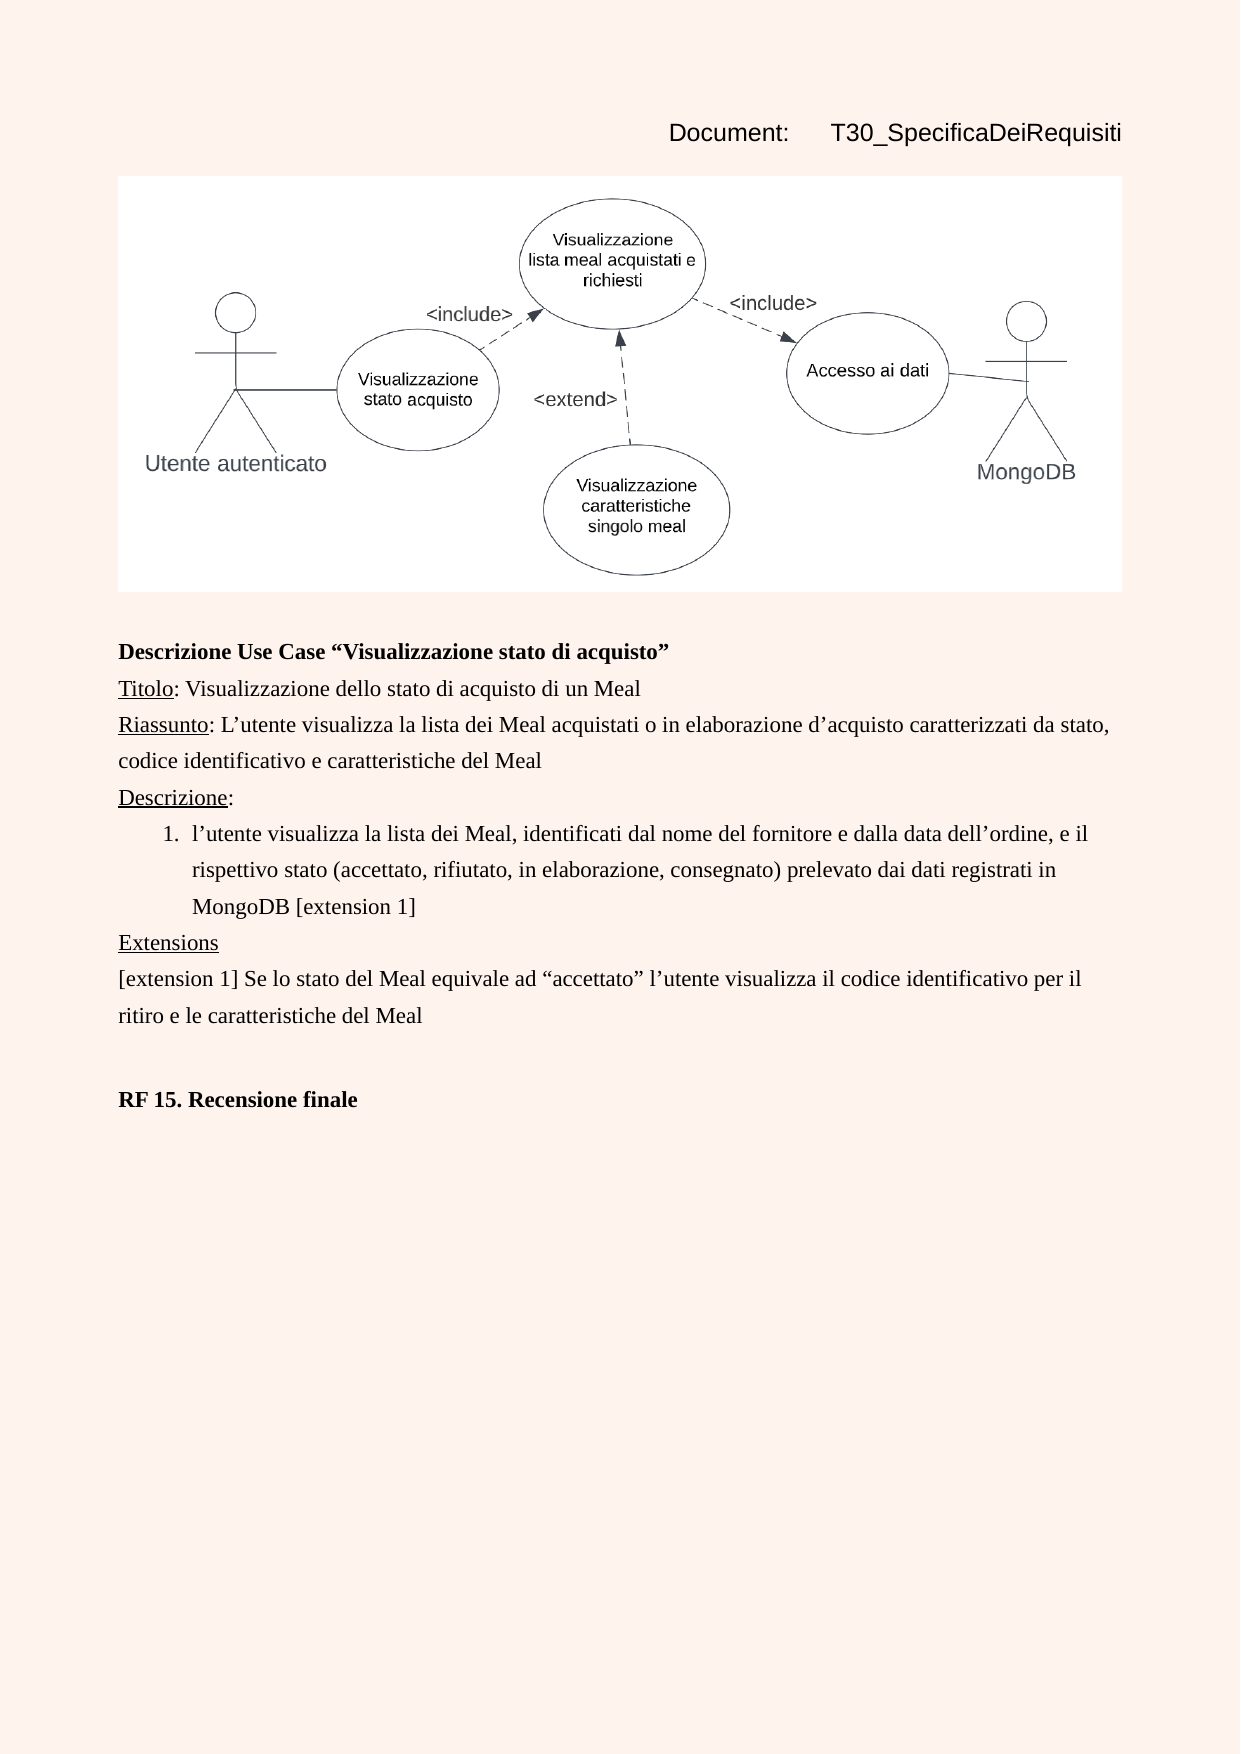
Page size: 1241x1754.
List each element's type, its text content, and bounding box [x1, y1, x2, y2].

text RF 15. Recensione finale [118, 1086, 1122, 1112]
text Titolo: Visualizzazione dello stato di acquisto di un Meal [118, 674, 1122, 701]
text Descrizione: [118, 784, 1122, 810]
text Descrizione Use Case “Visualizzazione stato di acquisto” [118, 638, 1122, 664]
picture [118, 176, 1123, 592]
text [extension 1] Se lo stato del Meal equivale ad “accettato” l’utente visualizza il codice identificativo per il ritiro e le caratteristiche del Meal [118, 965, 1122, 1028]
list l’utente visualizza la lista dei Meal, identificati dal nome del fornitore e dalla data dell’ordine, e il rispettivo stato (accettato, rifiutato, in elaborazione, consegnato) prelevato dai dati registrati in MongoDB [extension 1] [162, 820, 1122, 919]
text Riassunto: L’utente visualizza la lista dei Meal acquistati o in elaborazione d’acquisto caratterizzati da stato, codice identificativo e caratteristiche del Meal [118, 711, 1122, 774]
text Extensions [118, 929, 1122, 955]
